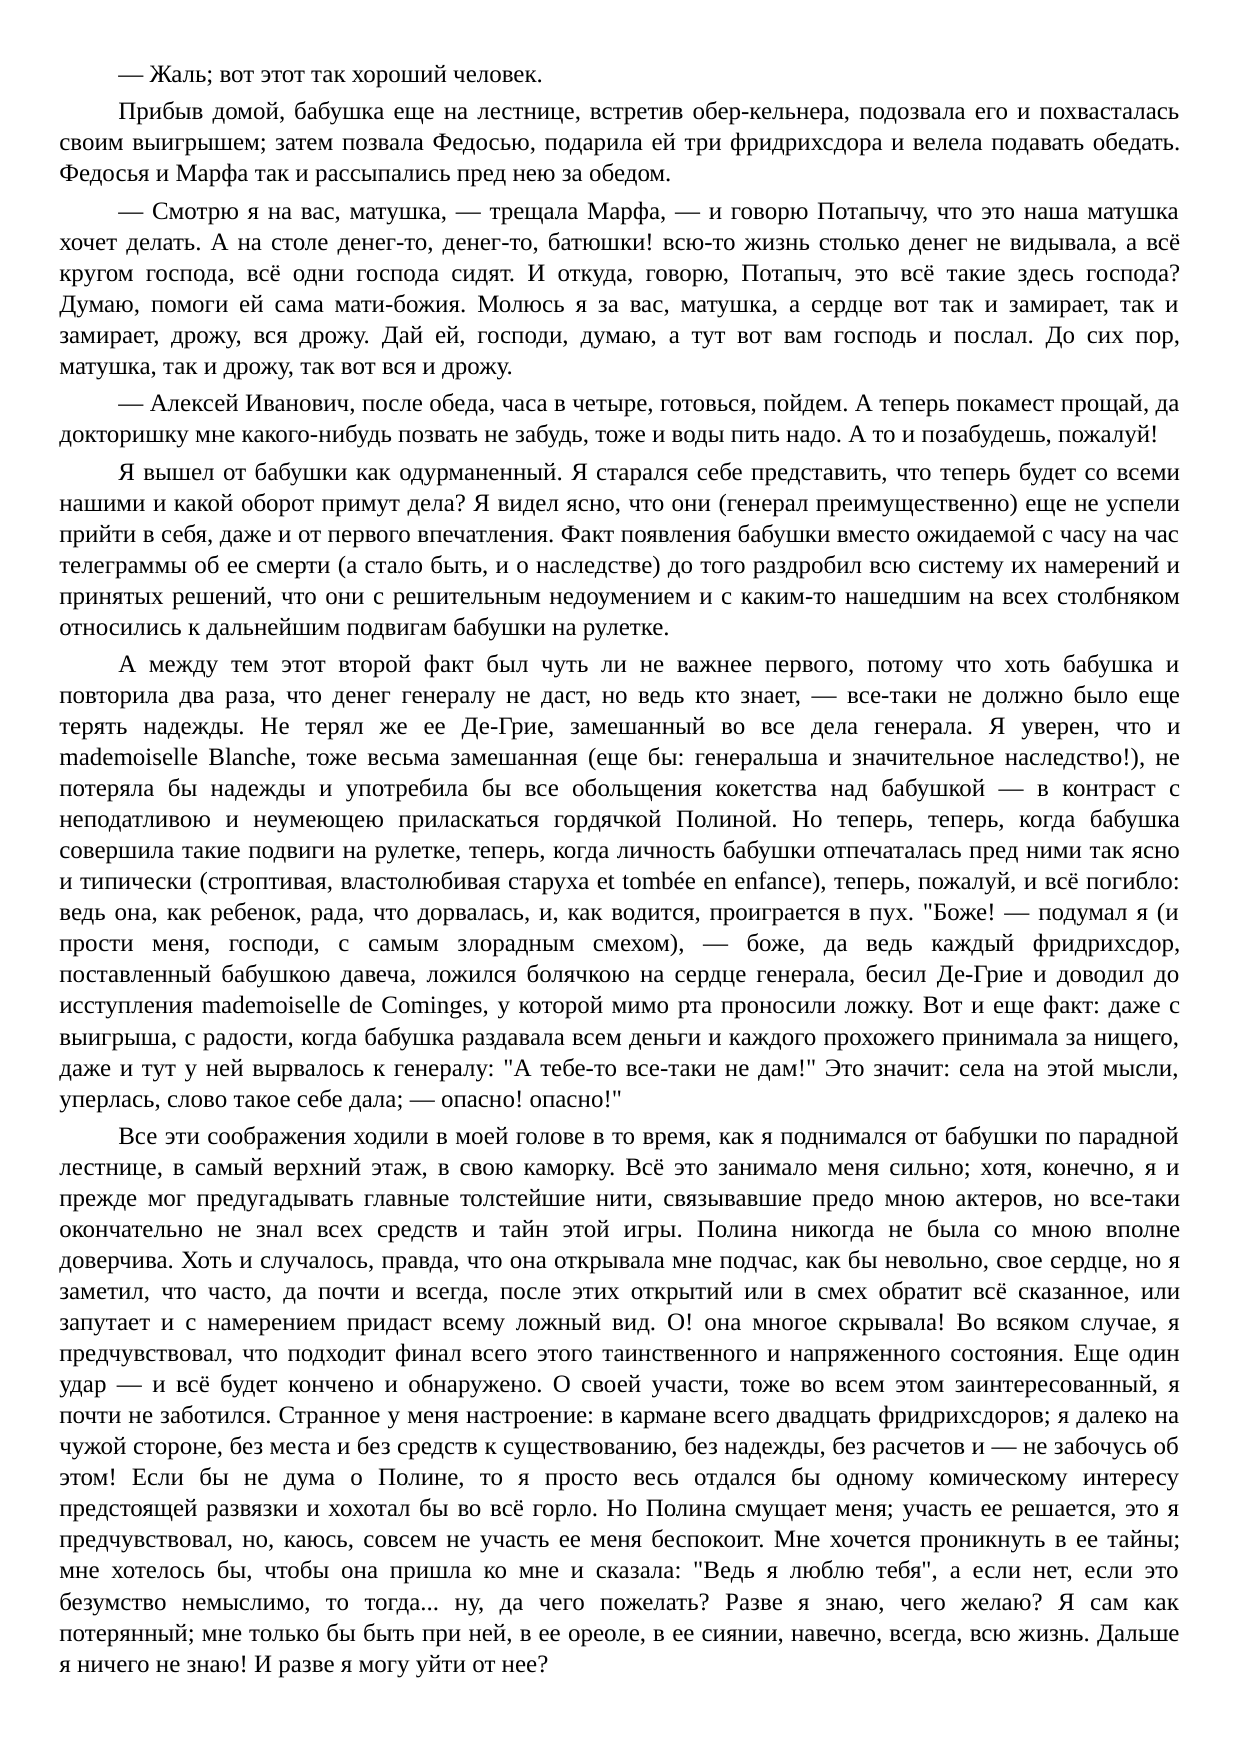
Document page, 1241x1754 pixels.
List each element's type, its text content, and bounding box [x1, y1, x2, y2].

text — Смотрю я на вас, матушка, — трещала Марфа, — и говорю Потапычу, что это наша матушка хочет делать. А на столе денег-то, денег-то, батюшки! всю-то жизнь столько денег не видывала, а всё кругом господа, всё одни господа сидят. И откуда, говорю, Потапыч, это всё такие здесь господа? Думаю, помоги ей сама мати-божия. Молюсь я за вас, матушка, а сердце вот так и замирает, так и замирает, дрожу, вся дрожу. Дай ей, господи, думаю, а тут вот вам господь и послал. До сих пор, матушка, так и дрожу, так вот вся и дрожу. [59, 196, 1181, 380]
text — Жаль; вот этот так хороший человек. [59, 59, 1181, 88]
text — Алексей Иванович, после обеда, часа в четыре, готовься, пойдем. А теперь покамест прощай, да докторишку мне какого-нибудь позвать не забудь, тоже и воды пить надо. А то и позабудешь, пожалуй! [59, 388, 1181, 448]
text А между тем этот второй факт был чуть ли не важнее первого, потому что хоть бабушка и повторила два раза, что денег генералу не даст, но ведь кто знает, — все-таки не должно было еще терять надежды. Не терял же ее Де-Грие, замешанный во все дела генерала. Я уверен, что и mademoiselle Blanche, тоже весьма замешанная (еще бы: генеральша и значительное наследство!), не потеряла бы надежды и употребила бы все обольщения кокетства над бабушкой — в контраст с неподатливою и неумеющею приласкаться гордячкой Полиной. Но теперь, теперь, когда бабушка совершила такие подвиги на рулетке, теперь, когда личность бабушки отпечаталась пред ними так ясно и типически (строптивая, властолюбивая старуха et tombée en enfance), теперь, пожалуй, и всё погибло: ведь она, как ребенок, рада, что дорвалась, и, как водится, проиграется в пух. "Боже! — подумал я (и прости меня, господи, с самым злорадным смехом), — боже, да ведь каждый фридрихсдор, поставленный бабушкою давеча, ложился болячкою на сердце генерала, бесил Де-Грие и доводил до исступления mademoiselle de Cominges, у которой мимо рта проносили ложку. Вот и еще факт: даже с выигрыша, с радости, когда бабушка раздавала всем деньги и каждого прохожего принимала за нищего, даже и тут у ней вырвалось к генералу: "А тебе-то все-таки не дам!" Это значит: села на этой мысли, уперлась, слово такое себе дала; — опасно! опасно!" [59, 649, 1181, 1112]
text Я вышел от бабушки как одурманенный. Я старался себе представить, что теперь будет со всеми нашими и какой оборот примут дела? Я видел ясно, что они (генерал преимущественно) еще не успели прийти в себя, даже и от первого впечатления. Факт появления бабушки вместо ожидаемой с часу на час телеграммы об ее смерти (а стало быть, и о наследстве) до того раздробил всю систему их намерений и принятых решений, что они с решительным недоумением и с каким-то нашедшим на всех столбняком относились к дальнейшим подвигам бабушки на рулетке. [59, 457, 1181, 641]
text Все эти соображения ходили в моей голове в то время, как я поднимался от бабушки по парадной лестнице, в самый верхний этаж, в свою каморку. Всё это занимало меня сильно; хотя, конечно, я и прежде мог предугадывать главные толстейшие нити, связывавшие предо мною актеров, но все-таки окончательно не знал всех средств и тайн этой игры. Полина никогда не была со мною вполне доверчива. Хоть и случалось, правда, что она открывала мне подчас, как бы невольно, свое сердце, но я заметил, что часто, да почти и всегда, после этих открытий или в смех обратит всё сказанное, или запутает и с намерением придаст всему ложный вид. О! она многое скрывала! Во всяком случае, я предчувствовал, что подходит финал всего этого таинственного и напряженного состояния. Еще один удар — и всё будет кончено и обнаружено. О своей участи, тоже во всем этом заинтересованный, я почти не заботился. Странное у меня настроение: в кармане всего двадцать фридрихсдоров; я далеко на чужой стороне, без места и без средств к существованию, без надежды, без расчетов и — не забочусь об этом! Если бы не дума о Полине, то я просто весь отдался бы одному комическому интересу предстоящей развязки и хохотал бы во всё горло. Но Полина смущает меня; участь ее решается, это я предчувствовал, но, каюсь, совсем не участь ее меня беспокоит. Мне хочется проникнуть в ее тайны; мне хотелось бы, чтобы она пришла ко мне и сказала: "Ведь я люблю тебя", а если нет, если это безумство немыслимо, то тогда... ну, да чего пожелать? Разве я знаю, чего желаю? Я сам как потерянный; мне только бы быть при ней, в ее ореоле, в ее сиянии, навечно, всегда, всю жизнь. Дальше я ничего не знаю! И разве я могу уйти от нее? [59, 1121, 1181, 1677]
text Прибыв домой, бабушка еще на лестнице, встретив обер-кельнера, подозвала его и похвасталась своим выигрышем; затем позвала Федосью, подарила ей три фридрихсдора и велела подавать обедать. Федосья и Марфа так и рассыпались пред нею за обедом. [59, 96, 1181, 187]
